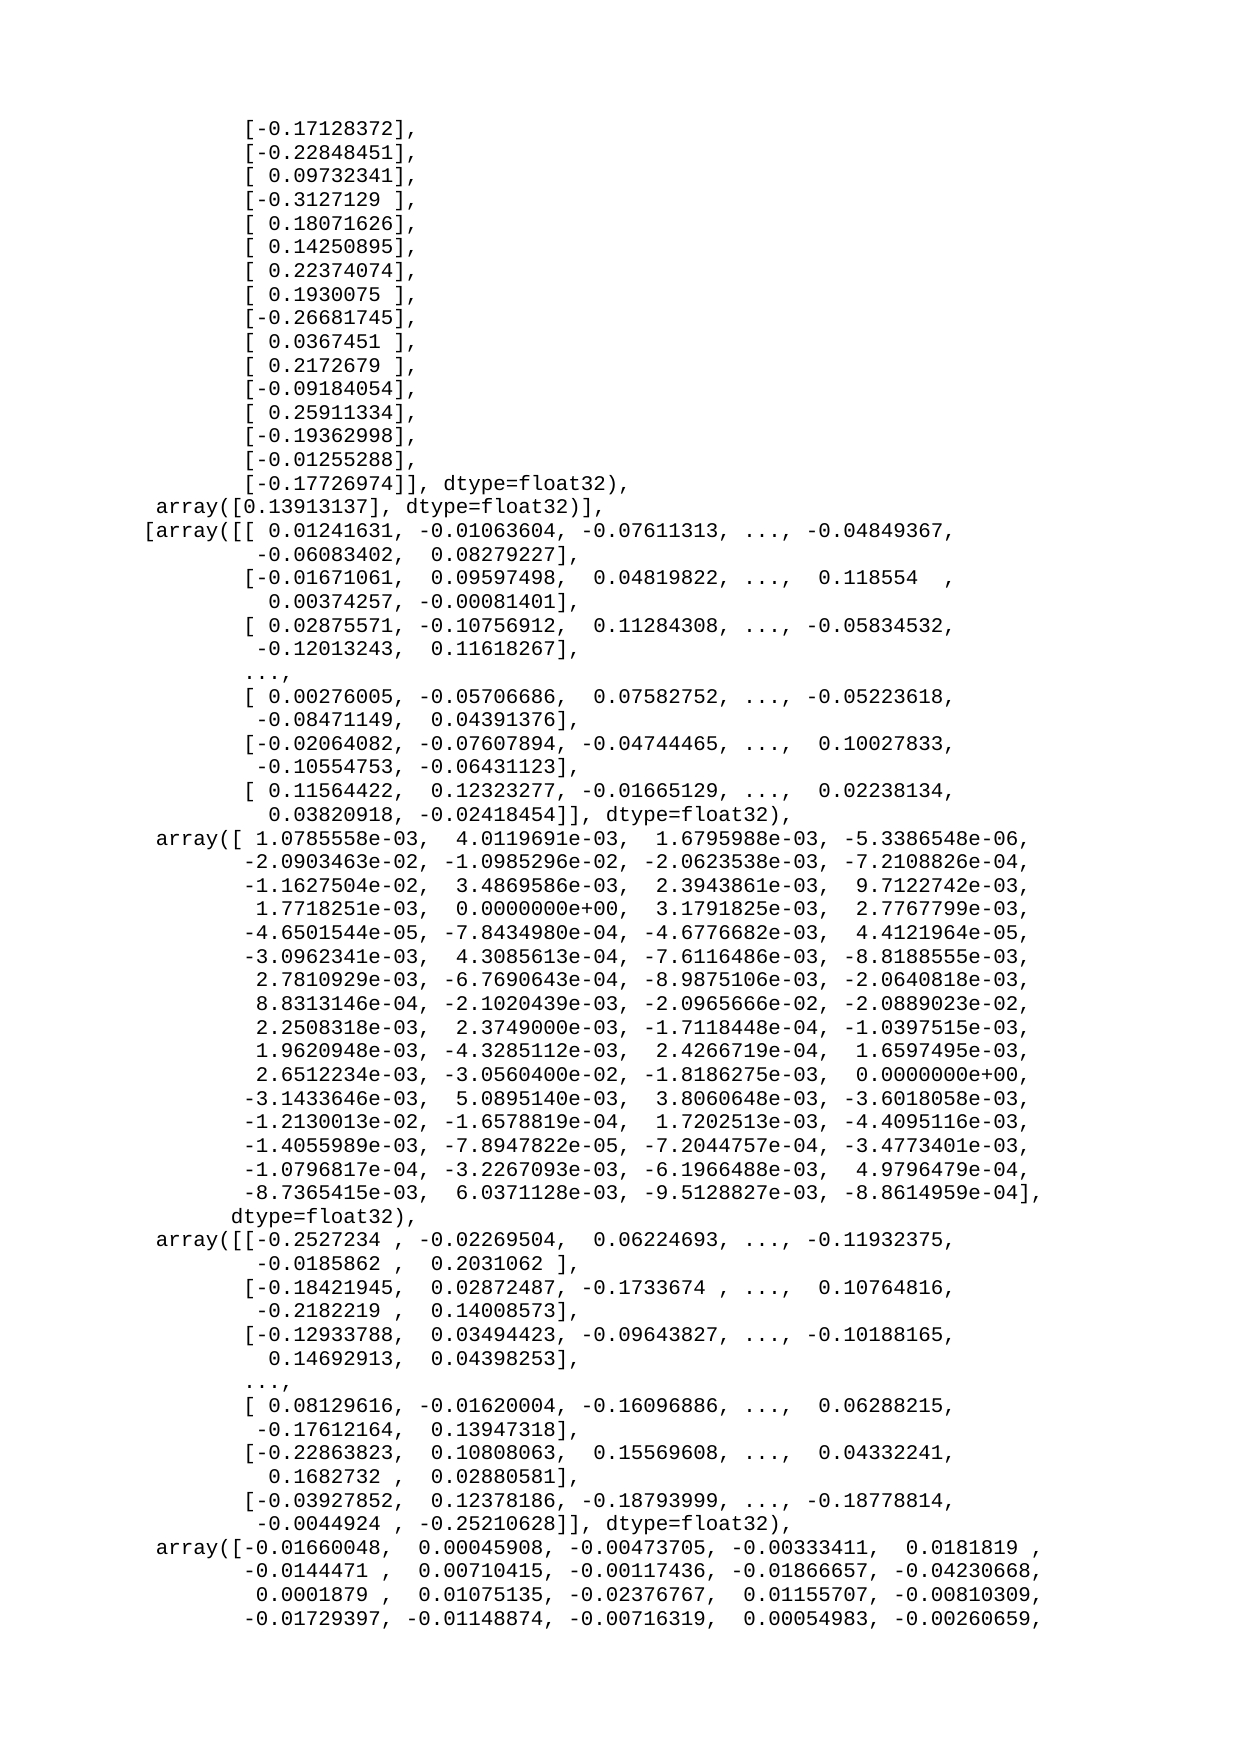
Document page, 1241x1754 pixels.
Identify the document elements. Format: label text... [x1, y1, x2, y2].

text array([0.13913137], dtype=float32)], [118, 496, 1122, 520]
text 1.9620948e-03, -4.3285112e-03, 2.4266719e-04, 1.6597495e-03, [118, 1040, 1122, 1064]
text [-0.17726974]], dtype=float32), [118, 473, 1122, 496]
text [ 0.00276005, -0.05706686, 0.07582752, ..., -0.05223618, [118, 686, 1122, 709]
text [ 0.0367451 ], [118, 331, 1122, 354]
text -1.1627504e-02, 3.4869586e-03, 2.3943861e-03, 9.7122742e-03, [118, 875, 1122, 898]
text array([-0.01660048, 0.00045908, -0.00473705, -0.00333411, 0.0181819 , [118, 1537, 1122, 1561]
text 2.6512234e-03, -3.0560400e-02, -1.8186275e-03, 0.0000000e+00, [118, 1064, 1122, 1088]
text [ 0.2172679 ], [118, 354, 1122, 378]
text -0.12013243, 0.11618267], [118, 638, 1122, 662]
text 0.1682732 , 0.02880581], [118, 1466, 1122, 1489]
text [ 0.25911334], [118, 402, 1122, 426]
text [ 0.18071626], [118, 213, 1122, 236]
text -8.7365415e-03, 6.0371128e-03, -9.5128827e-03, -8.8614959e-04], [118, 1182, 1122, 1206]
text [-0.22863823, 0.10808063, 0.15569608, ..., 0.04332241, [118, 1442, 1122, 1466]
text 2.7810929e-03, -6.7690643e-04, -8.9875106e-03, -2.0640818e-03, [118, 969, 1122, 993]
text 0.14692913, 0.04398253], [118, 1348, 1122, 1371]
text array([ 1.0785558e-03, 4.0119691e-03, 1.6795988e-03, -5.3386548e-06, [118, 827, 1122, 851]
text ..., [118, 662, 1122, 686]
text dtype=float32), [118, 1206, 1122, 1229]
text [ 0.14250895], [118, 236, 1122, 260]
text ..., [118, 1371, 1122, 1395]
text [ 0.11564422, 0.12323277, -0.01665129, ..., 0.02238134, [118, 780, 1122, 804]
text 0.00374257, -0.00081401], [118, 591, 1122, 615]
text -3.0962341e-03, 4.3085613e-04, -7.6116486e-03, -8.8188555e-03, [118, 946, 1122, 969]
text [-0.12933788, 0.03494423, -0.09643827, ..., -0.10188165, [118, 1324, 1122, 1348]
text [ 0.1930075 ], [118, 284, 1122, 307]
text -1.2130013e-02, -1.6578819e-04, 1.7202513e-03, -4.4095116e-03, [118, 1111, 1122, 1135]
text [-0.01671061, 0.09597498, 0.04819822, ..., 0.118554 , [118, 567, 1122, 591]
text -3.1433646e-03, 5.0895140e-03, 3.8060648e-03, -3.6018058e-03, [118, 1088, 1122, 1111]
text array([[-0.2527234 , -0.02269504, 0.06224693, ..., -0.11932375, [118, 1229, 1122, 1253]
text [-0.01255288], [118, 449, 1122, 473]
text -0.2182219 , 0.14008573], [118, 1300, 1122, 1324]
text -0.0044924 , -0.25210628]], dtype=float32), [118, 1513, 1122, 1537]
text -0.08471149, 0.04391376], [118, 709, 1122, 733]
text [ 0.09732341], [118, 165, 1122, 189]
text 2.2508318e-03, 2.3749000e-03, -1.7118448e-04, -1.0397515e-03, [118, 1017, 1122, 1040]
text [-0.17128372], [118, 118, 1122, 142]
text [array([[ 0.01241631, -0.01063604, -0.07611313, ..., -0.04849367, [118, 520, 1122, 544]
text [-0.09184054], [118, 378, 1122, 402]
text -0.0185862 , 0.2031062 ], [118, 1253, 1122, 1277]
text -0.17612164, 0.13947318], [118, 1419, 1122, 1442]
text [ 0.02875571, -0.10756912, 0.11284308, ..., -0.05834532, [118, 615, 1122, 638]
text -0.06083402, 0.08279227], [118, 544, 1122, 567]
text -4.6501544e-05, -7.8434980e-04, -4.6776682e-03, 4.4121964e-05, [118, 922, 1122, 946]
text -0.10554753, -0.06431123], [118, 757, 1122, 780]
text [ 0.08129616, -0.01620004, -0.16096886, ..., 0.06288215, [118, 1395, 1122, 1419]
text [-0.26681745], [118, 307, 1122, 331]
text [-0.22848451], [118, 142, 1122, 165]
text 1.7718251e-03, 0.0000000e+00, 3.1791825e-03, 2.7767799e-03, [118, 898, 1122, 922]
text -1.4055989e-03, -7.8947822e-05, -7.2044757e-04, -3.4773401e-03, [118, 1135, 1122, 1158]
text [-0.02064082, -0.07607894, -0.04744465, ..., 0.10027833, [118, 733, 1122, 757]
text 8.8313146e-04, -2.1020439e-03, -2.0965666e-02, -2.0889023e-02, [118, 993, 1122, 1017]
text 0.03820918, -0.02418454]], dtype=float32), [118, 804, 1122, 827]
text [-0.19362998], [118, 426, 1122, 449]
text 0.0001879 , 0.01075135, -0.02376767, 0.01155707, -0.00810309, [118, 1584, 1122, 1608]
text [-0.18421945, 0.02872487, -0.1733674 , ..., 0.10764816, [118, 1277, 1122, 1300]
text [ 0.22374074], [118, 260, 1122, 284]
text [-0.03927852, 0.12378186, -0.18793999, ..., -0.18778814, [118, 1489, 1122, 1513]
text -0.0144471 , 0.00710415, -0.00117436, -0.01866657, -0.04230668, [118, 1561, 1122, 1584]
text -2.0903463e-02, -1.0985296e-02, -2.0623538e-03, -7.2108826e-04, [118, 851, 1122, 875]
text -0.01729397, -0.01148874, -0.00716319, 0.00054983, -0.00260659, [118, 1608, 1122, 1631]
text [-0.3127129 ], [118, 189, 1122, 213]
text -1.0796817e-04, -3.2267093e-03, -6.1966488e-03, 4.9796479e-04, [118, 1158, 1122, 1182]
